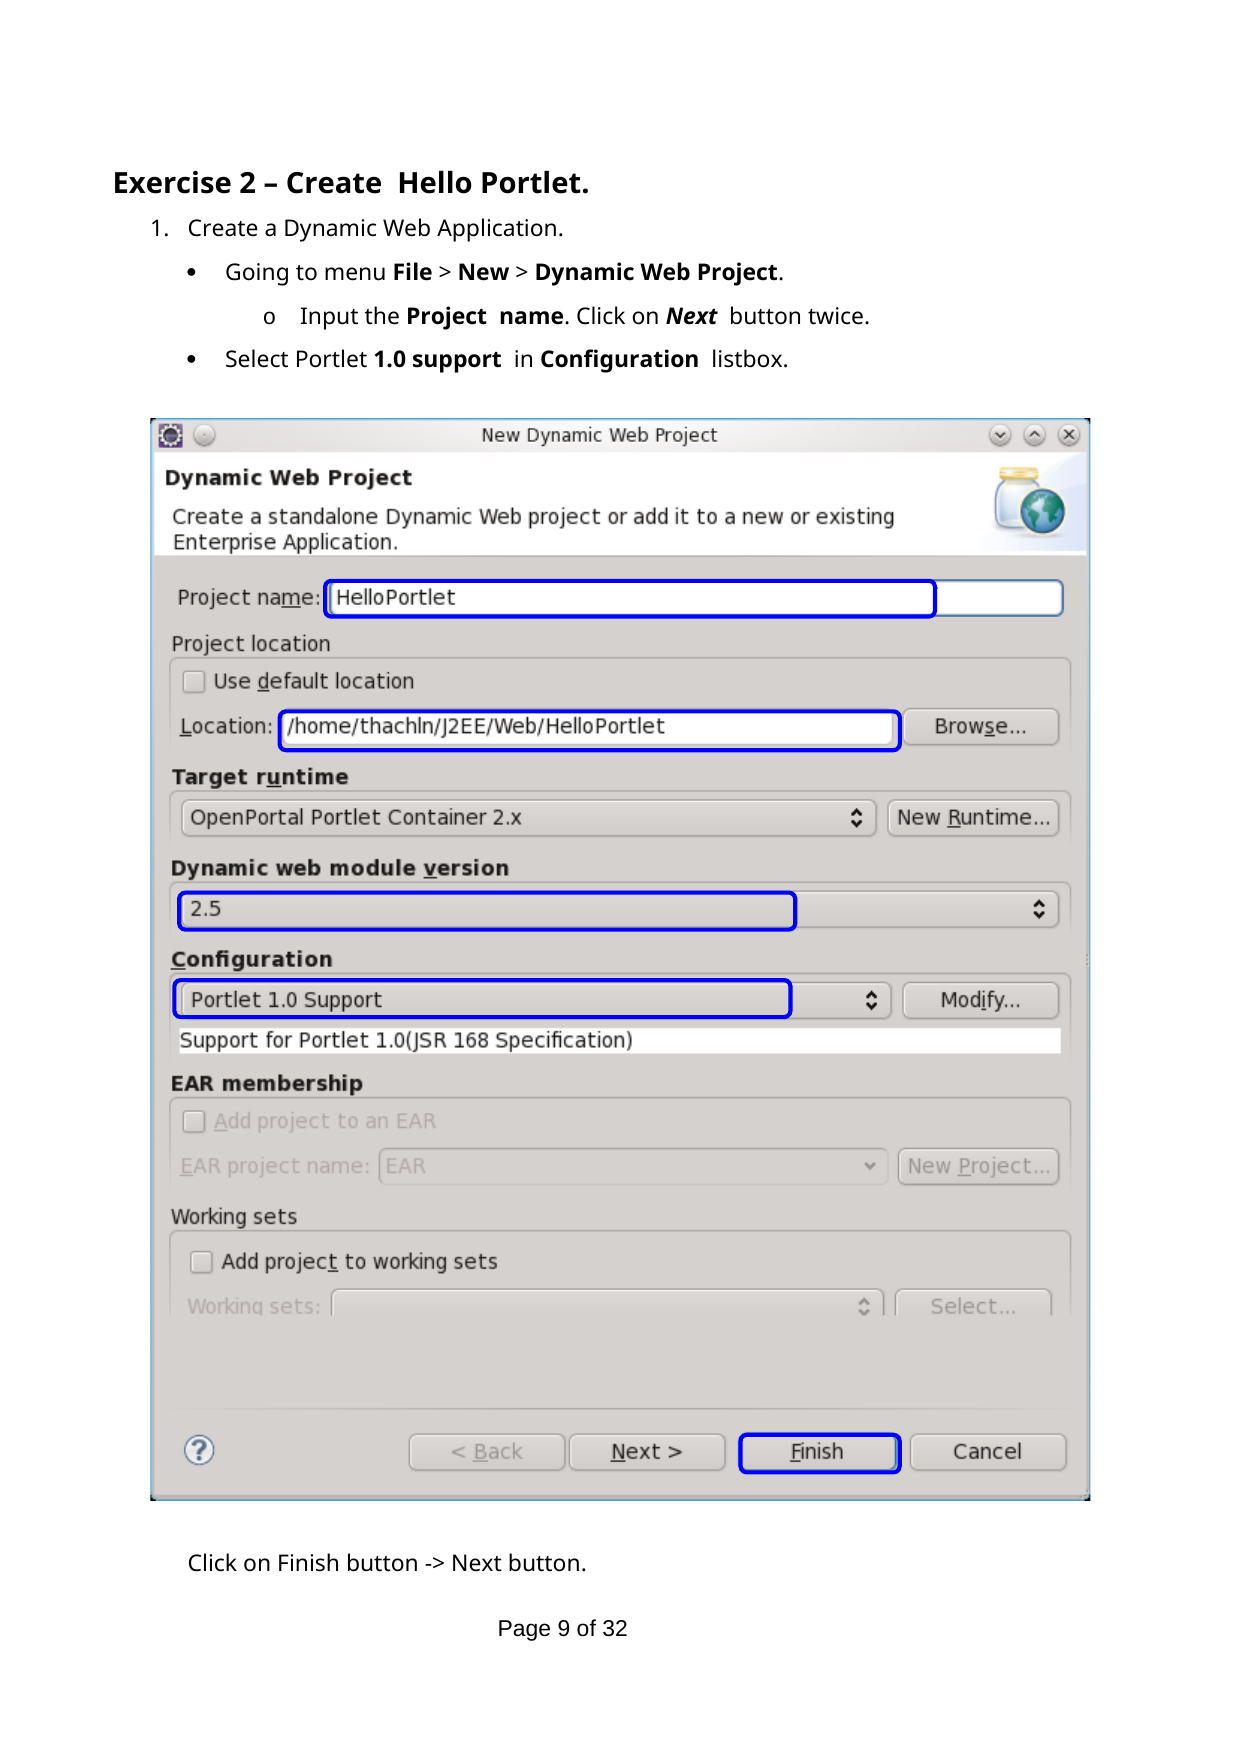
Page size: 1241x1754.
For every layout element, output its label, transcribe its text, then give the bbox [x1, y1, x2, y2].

picture [150, 418, 1091, 1501]
subtitle Create a Dynamic Web Application. [150, 212, 1128, 243]
list Input the Project name. Click on Next button twice. [262, 299, 1128, 331]
text Click on Finish button -> Next button. [187, 1547, 1128, 1578]
list Going to menu File > New > Dynamic Web Project. [187, 256, 1128, 287]
subtitle Exercise 2 – Create Hello Portlet. [112, 170, 1128, 199]
list Select Portlet 1.0 support in Configuration listbox. [187, 343, 1128, 375]
